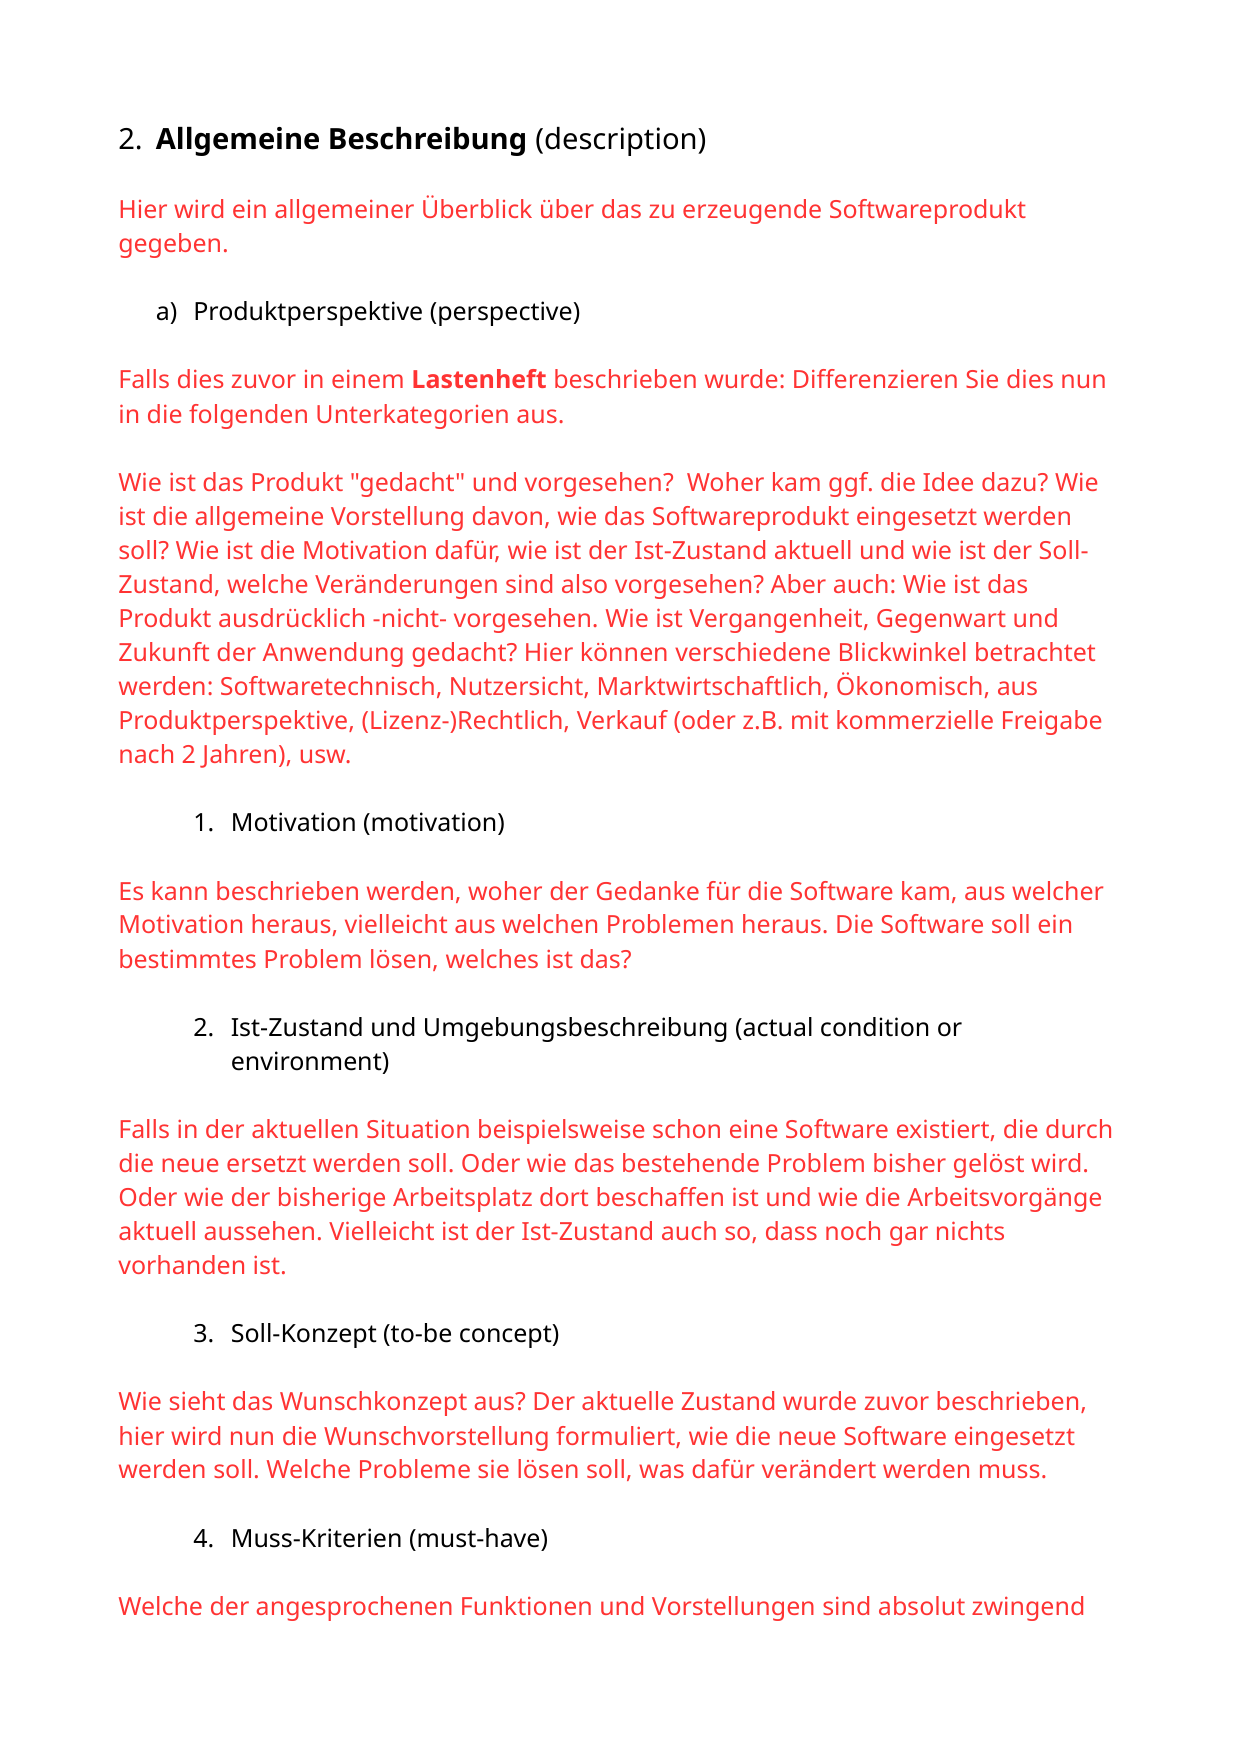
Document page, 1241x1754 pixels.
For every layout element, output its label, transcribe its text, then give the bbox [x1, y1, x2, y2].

list Ist-Zustand und Umgebungsbeschreibung (actual condition or environment) [193, 1009, 1122, 1077]
text Wie sieht das Wunschkonzept aus? Der aktuelle Zustand wurde zuvor beschrieben, hier wird nun die Wunschvorstellung formuliert, wie die neue Software eingesetzt werden soll. Welche Probleme sie lösen soll, was dafür verändert werden muss. [118, 1384, 1122, 1486]
list Motivation (motivation) [193, 805, 1122, 839]
list Allgemeine Beschreibung (description) [118, 118, 1122, 158]
text Welche der angesprochenen Funktionen und Vorstellungen sind absolut zwingend [118, 1588, 1122, 1622]
text Es kann beschrieben werden, woher der Gedanke für die Software kam, aus welcher Motivation heraus, vielleicht aus welchen Problemen heraus. Die Software soll ein bestimmtes Problem lösen, welches ist das? [118, 873, 1122, 975]
list Muss-Kriterien (must-have) [193, 1520, 1122, 1554]
text Falls in der aktuellen Situation beispielsweise schon eine Software existiert, die durch die neue ersetzt werden soll. Oder wie das bestehende Problem bisher gelöst wird. Oder wie der bisherige Arbeitsplatz dort beschaffen ist und wie die Arbeitsvorgänge aktuell aussehen. Vielleicht ist der Ist-Zustand auch so, dass noch gar nichts vorhanden ist. [118, 1112, 1122, 1282]
text Falls dies zuvor in einem Lastenheft beschrieben wurde: Differenzieren Sie dies nun in die folgenden Unterkategorien aus. [118, 362, 1122, 430]
text Wie ist das Produkt "gedacht" und vorgesehen? Woher kam ggf. die Idee dazu? Wie ist die allgemeine Vorstellung davon, wie das Softwareprodukt eingesetzt werden soll? Wie ist die Motivation dafür, wie ist der Ist-Zustand aktuell und wie ist der Soll-Zustand, welche Veränderungen sind also vorgesehen? Aber auch: Wie ist das Produkt ausdrücklich -nicht- vorgesehen. Wie ist Vergangenheit, Gegenwart und Zukunft der Anwendung gedacht? Hier können verschiedene Blickwinkel betrachtet werden: Softwaretechnisch, Nutzersicht, Marktwirtschaftlich, Ökonomisch, aus Produktperspektive, (Lizenz-)Rechtlich, Verkauf (oder z.B. mit kommerzielle Freigabe nach 2 Jahren), usw. [118, 464, 1122, 771]
list Soll-Konzept (to-be concept) [193, 1316, 1122, 1350]
list Produktperspektive (perspective) [156, 294, 1122, 328]
text Hier wird ein allgemeiner Überblick über das zu erzeugende Softwareprodukt gegeben. [118, 192, 1122, 260]
